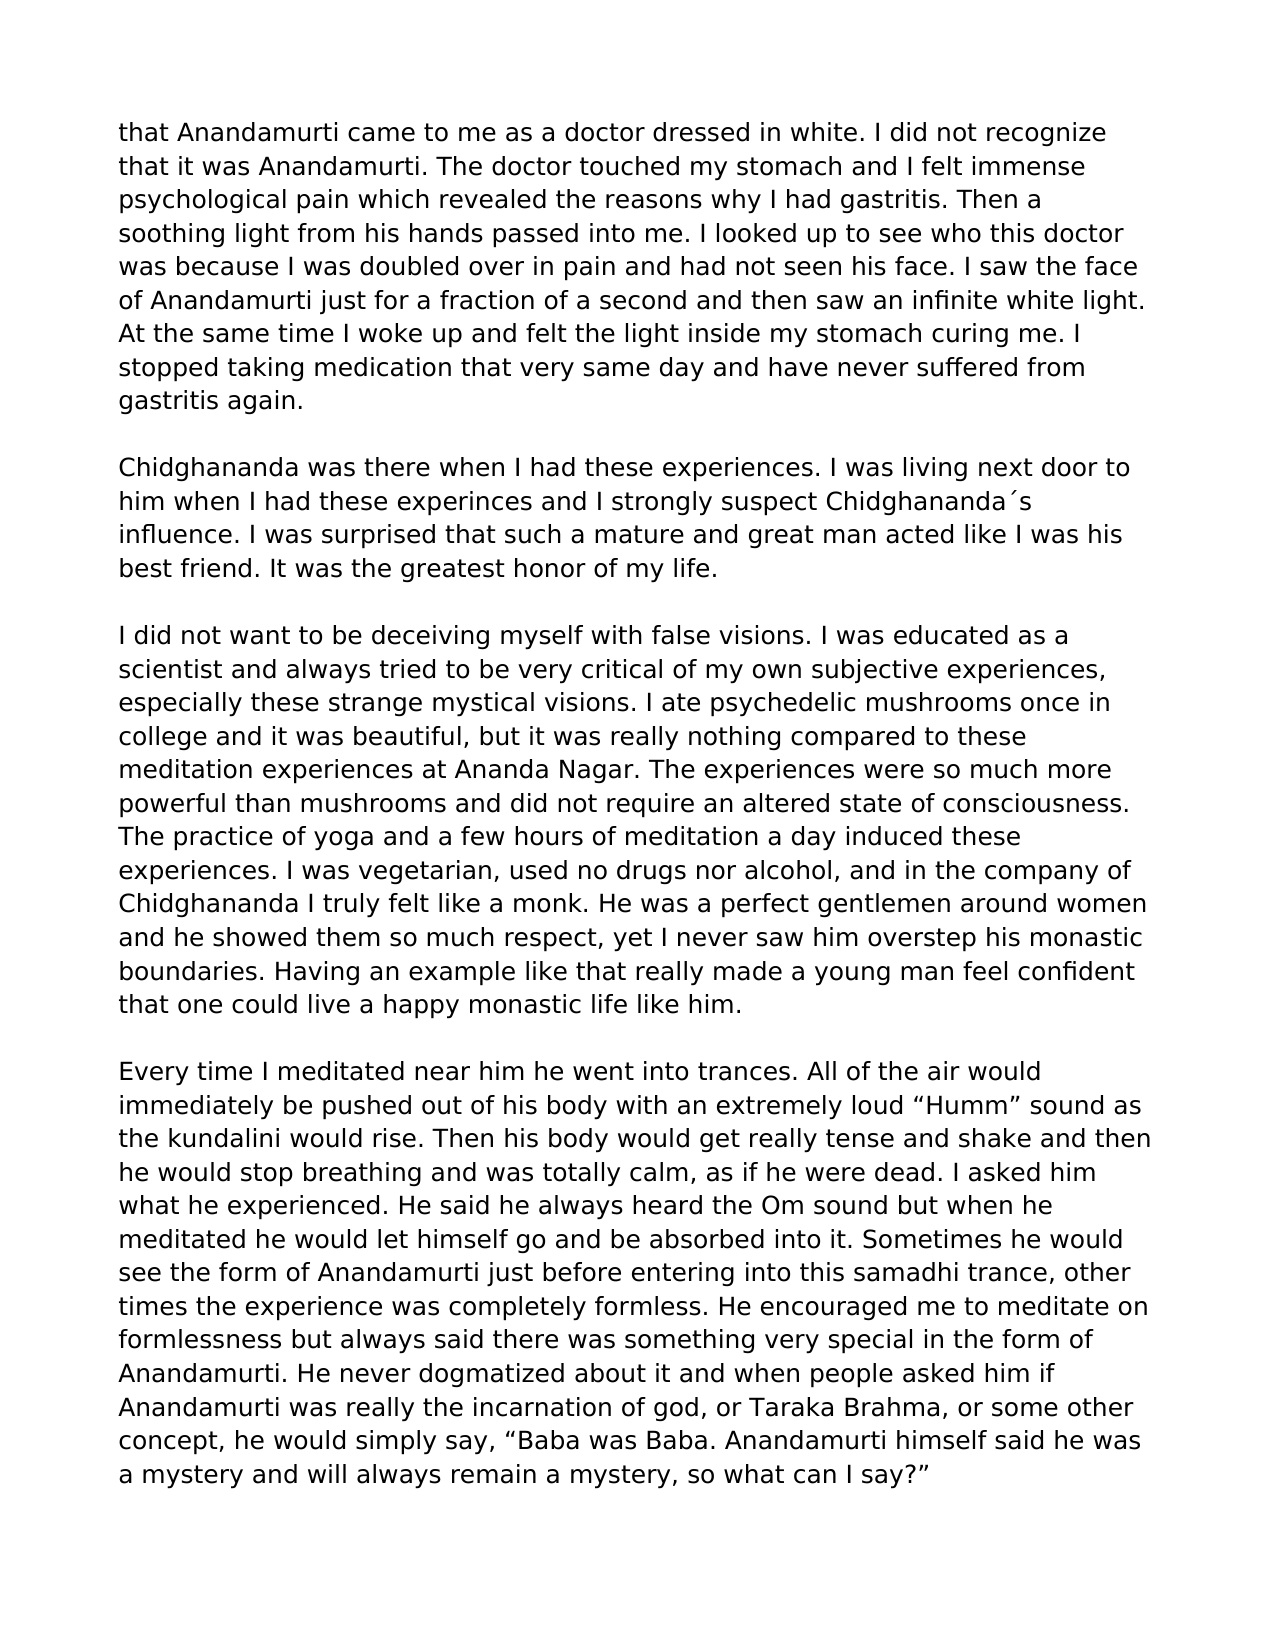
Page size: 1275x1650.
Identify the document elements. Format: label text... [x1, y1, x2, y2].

text that Anandamurti came to me as a doctor dressed in white. I did not recognize that it was Anandamurti. The doctor touched my stomach and I felt immense psychological pain which revealed the reasons why I had gastritis. Then a soothing light from his hands passed into me. I looked up to see who this doctor was because I was doubled over in pain and had not seen his face. I saw the face of Anandamurti just for a fraction of a second and then saw an infinite white light. At the same time I woke up and felt the light inside my stomach curing me. I stopped taking medication that very same day and have never suffered from gastritis again. Chidghananda was there when I had these experiences. I was living next door to him when I had these experinces and I strongly suspect Chidghananda´s influence. I was surprised that such a mature and great man acted like I was his best friend. It was the greatest honor of my life. I did not want to be deceiving myself with false visions. I was educated as a scientist and always tried to be very critical of my own subjective experiences, especially these strange mystical visions. I ate psychedelic mushrooms once in college and it was beautiful, but it was really nothing compared to these meditation experiences at Ananda Nagar. The experiences were so much more powerful than mushrooms and did not require an altered state of consciousness. The practice of yoga and a few hours of meditation a day induced these experiences. I was vegetarian, used no drugs nor alcohol, and in the company of Chidghananda I truly felt like a monk. He was a perfect gentlemen around women and he showed them so much respect, yet I never saw him overstep his monastic boundaries. Having an example like that really made a young man feel confident that one could live a happy monastic life like him. Every time I meditated near him he went into trances. All of the air would immediately be pushed out of his body with an extremely loud “Humm” sound as the kundalini would rise. Then his body would get really tense and shake and then he would stop breathing and was totally calm, as if he were dead. I asked him what he experienced. He said he always heard the Om sound but when he meditated he would let himself go and be absorbed into it. Sometimes he would see the form of Anandamurti just before entering into this samadhi trance, other times the experience was completely formless. He encouraged me to meditate on formlessness but always said there was something very special in the form of Anandamurti. He never dogmatized about it and when people asked him if Anandamurti was really the incarnation of god, or Taraka Brahma, or some other concept, he would simply say, “Baba was Baba. Anandamurti himself said he was a mystery and will always remain a mystery, so what can I say?” [118, 118, 1157, 1522]
